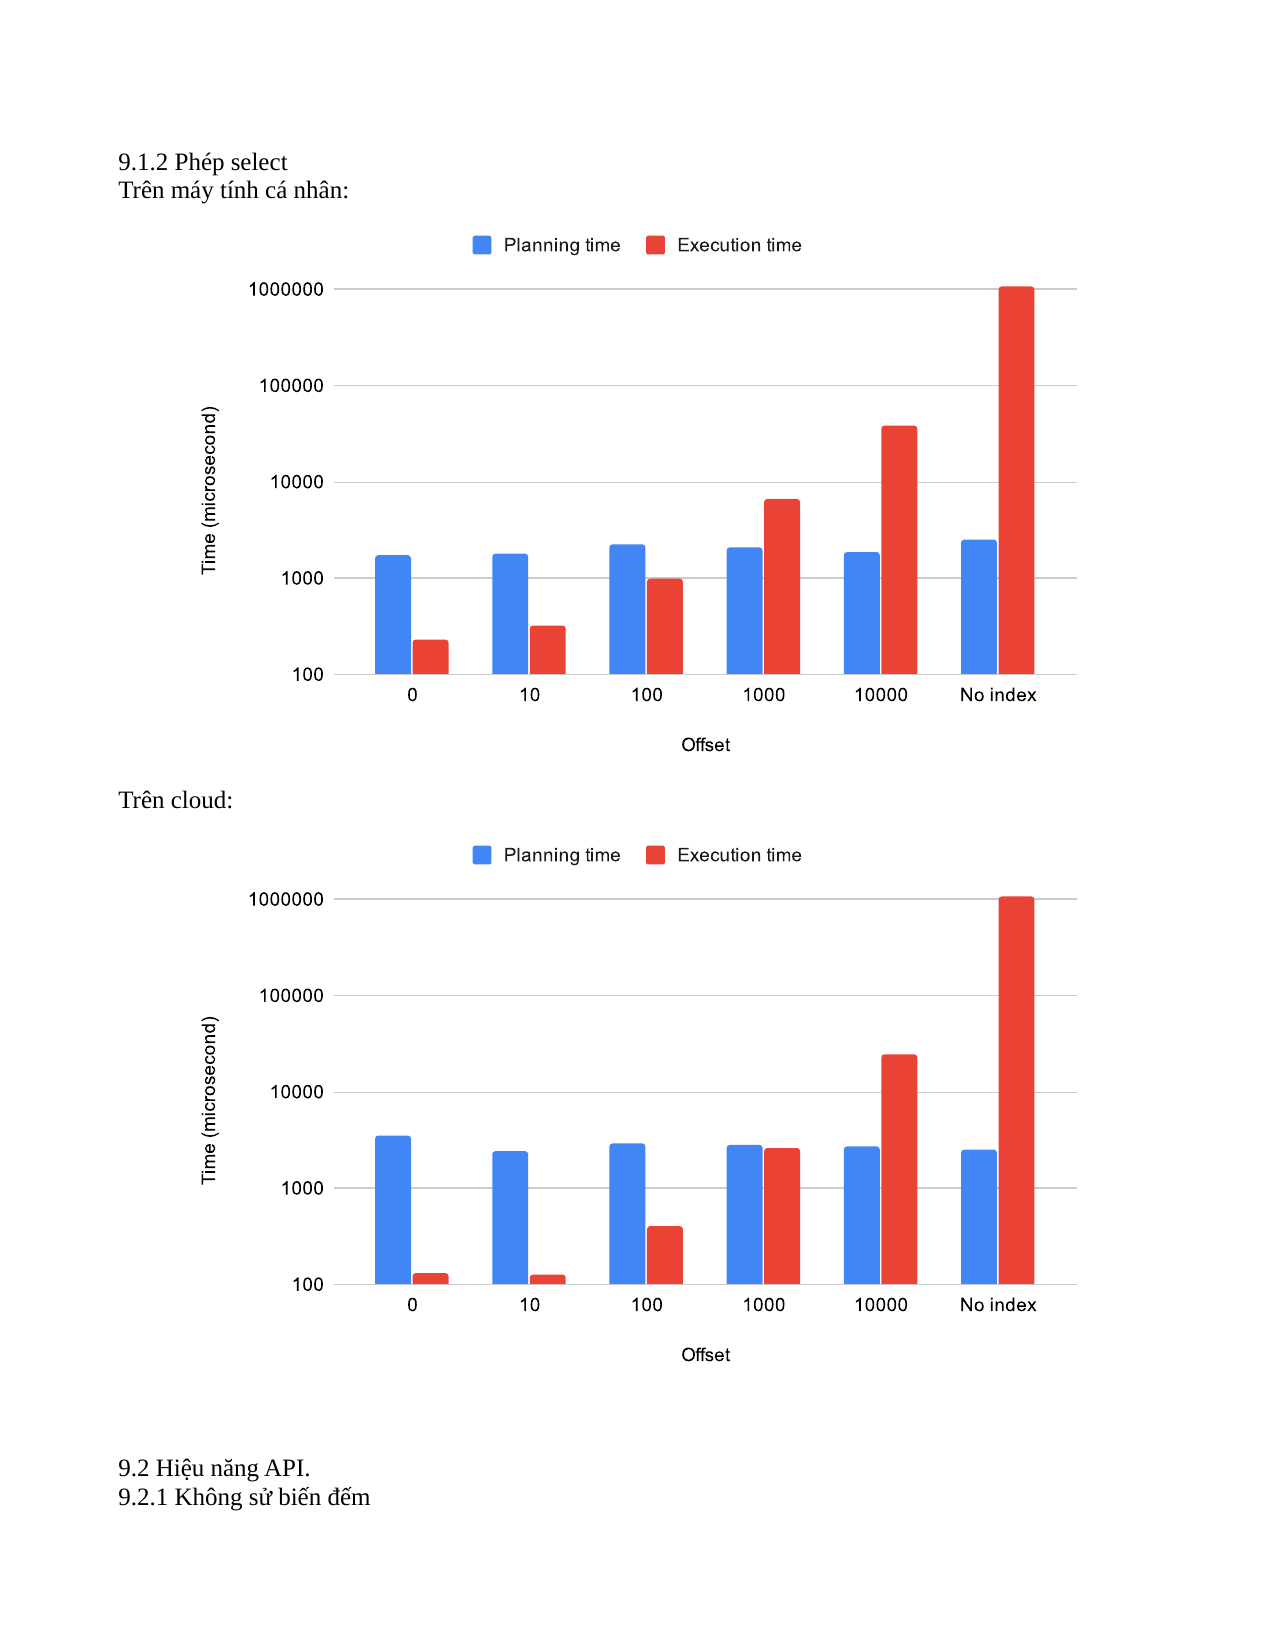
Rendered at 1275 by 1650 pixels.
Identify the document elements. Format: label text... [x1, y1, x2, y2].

text Trên cloud: [118, 204, 1157, 814]
text 9.1.2 Phép select [118, 147, 1157, 176]
text 9.2 Hiệu năng API. [118, 1453, 1157, 1482]
text 9.2.1 Không sử biến đếm [118, 1482, 1157, 1511]
text Trên máy tính cá nhân: [118, 176, 1157, 204]
